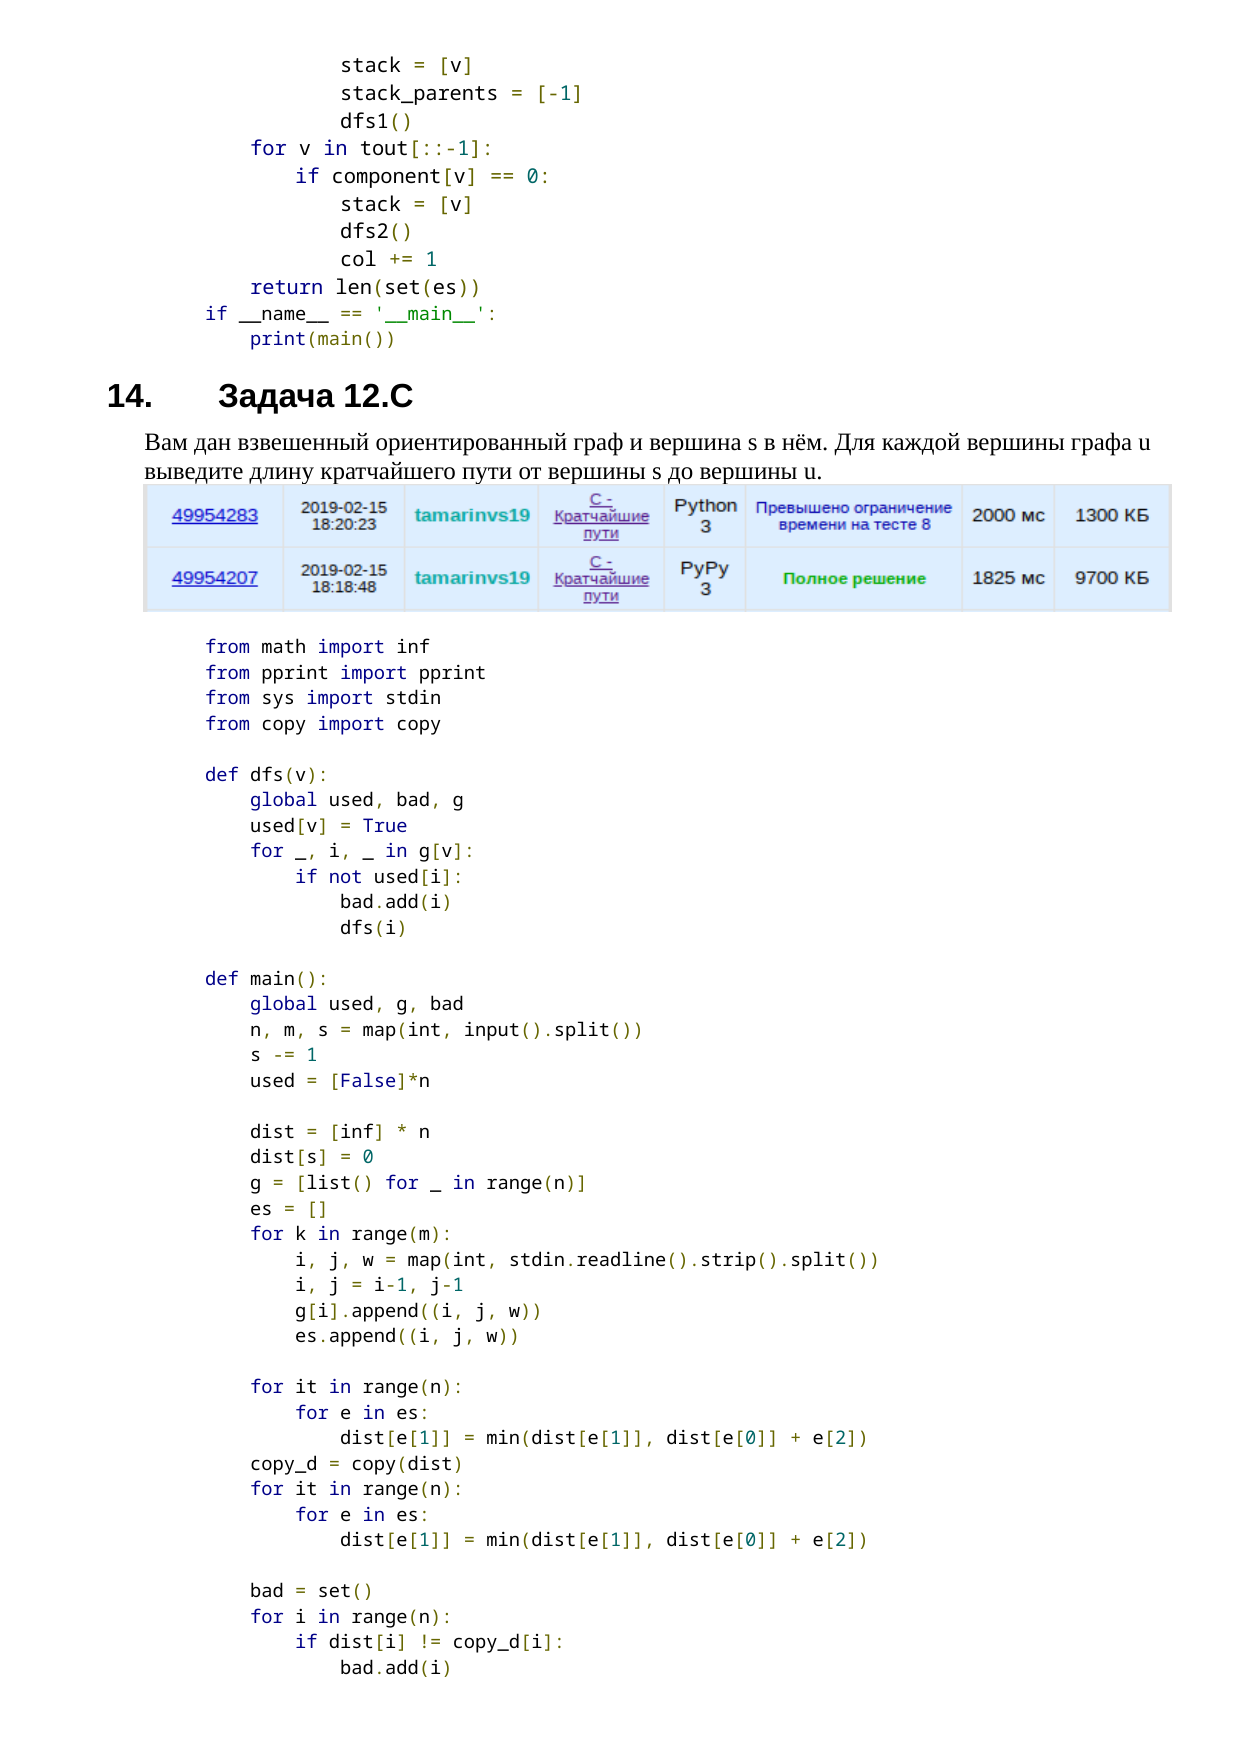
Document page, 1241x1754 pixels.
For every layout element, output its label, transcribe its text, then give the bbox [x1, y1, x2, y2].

text bad = set() [116, 1578, 1138, 1603]
text dist[e[1]] = min(dist[e[1]], dist[e[0]] + e[2]) [116, 1527, 1138, 1552]
text if dist[i] != copy_d[i]: [116, 1629, 1138, 1654]
text from sys import stdin [116, 684, 1138, 710]
text from math import inf [116, 633, 1138, 659]
text es.append((i, j, w)) [116, 1322, 1138, 1348]
text dist[s] = 0 [116, 1144, 1138, 1169]
text copy_d = copy(dist) [116, 1450, 1138, 1476]
text dfs2() [116, 217, 1138, 245]
text if __name__ == '__main__': [116, 300, 1138, 326]
text s -= 1 [116, 1042, 1138, 1067]
text g = [list() for _ in range(n)] [116, 1169, 1138, 1195]
text from pprint import pprint [116, 659, 1138, 684]
text col += 1 [116, 245, 1138, 272]
text for it in range(n): [116, 1476, 1138, 1501]
text for v in tout[::-1]: [116, 134, 1138, 162]
text from copy import copy [116, 710, 1138, 736]
text used = [False]*n [116, 1067, 1138, 1093]
text es = [] [116, 1195, 1138, 1220]
text stack = [v] [116, 189, 1138, 217]
list Вам дан взвешенный ориентированный граф и вершина s в нём. Для каждой вершины графа u выведите длину кратчайшего пути от вершины s до вершины u. [107, 427, 1186, 485]
text i, j = i-1, j-1 [116, 1271, 1138, 1297]
text print(main()) [116, 326, 1138, 351]
text stack_parents = [-1] [116, 78, 1138, 106]
text bad.add(i) [116, 1654, 1138, 1680]
text for _, i, _ in g[v]: [116, 838, 1138, 863]
text global used, g, bad [116, 991, 1138, 1016]
picture [143, 484, 1172, 612]
text bad.add(i) [116, 889, 1138, 914]
text for e in es: [116, 1501, 1138, 1527]
text dfs(i) [116, 914, 1138, 940]
text if component[v] == 0: [116, 162, 1138, 189]
text dist[e[1]] = min(dist[e[1]], dist[e[0]] + e[2]) [116, 1424, 1138, 1450]
subtitle Задача 12.С [107, 376, 1186, 415]
text i, j, w = map(int, stdin.readline().strip().split()) [116, 1246, 1138, 1271]
text for i in range(n): [116, 1603, 1138, 1629]
text g[i].append((i, j, w)) [116, 1297, 1138, 1322]
text used[v] = True [116, 812, 1138, 838]
text stack = [v] [116, 51, 1138, 78]
text dist = [inf] * n [116, 1118, 1138, 1144]
text n, m, s = map(int, input().split()) [116, 1016, 1138, 1042]
text for e in es: [116, 1399, 1138, 1424]
text for k in range(m): [116, 1220, 1138, 1246]
text def dfs(v): [116, 761, 1138, 787]
text def main(): [116, 965, 1138, 991]
text dfs1() [116, 106, 1138, 134]
text if not used[i]: [116, 863, 1138, 889]
text return len(set(es)) [116, 272, 1138, 300]
text global used, bad, g [116, 787, 1138, 812]
text for it in range(n): [116, 1373, 1138, 1399]
